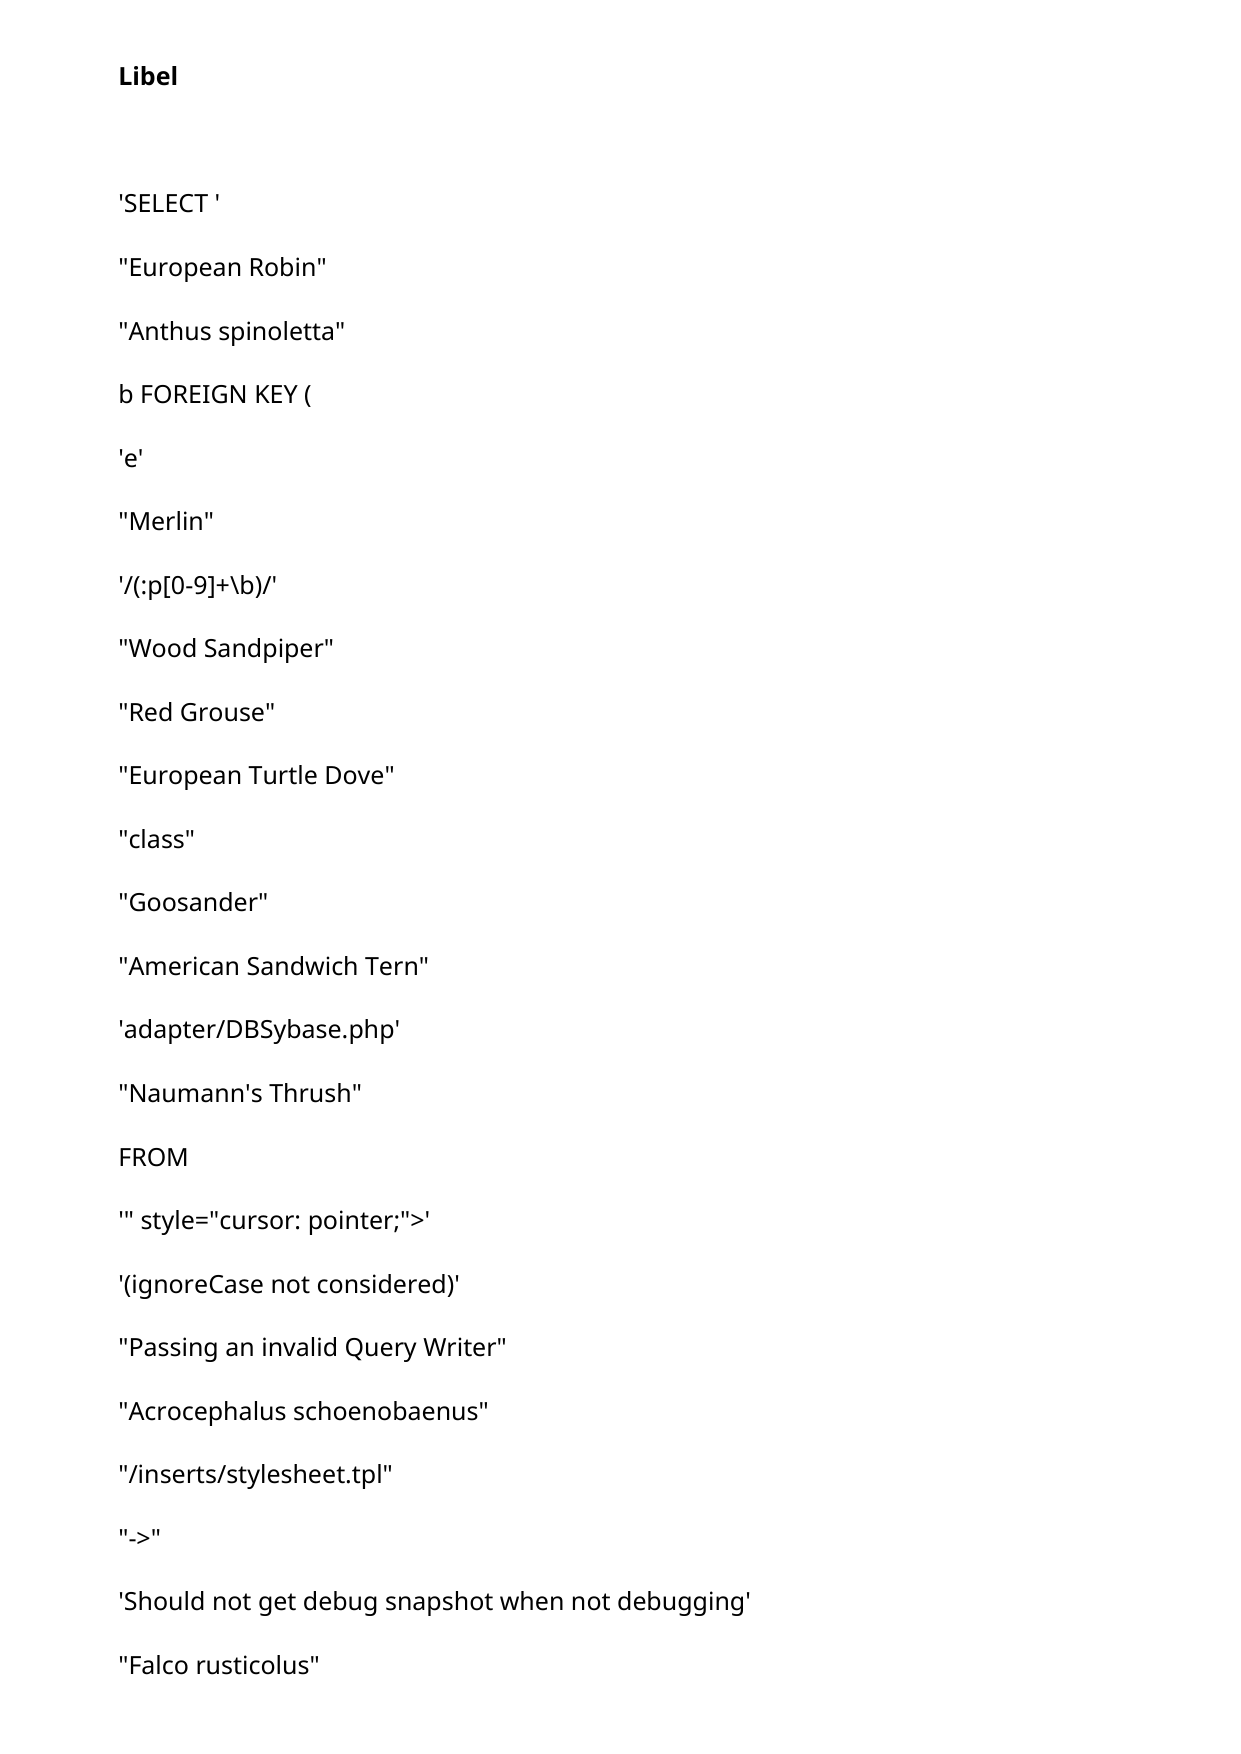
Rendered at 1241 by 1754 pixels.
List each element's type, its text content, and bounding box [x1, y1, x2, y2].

table_cell "Acrocephalus schoenobaenus" [118, 1394, 1240, 1457]
table_cell '(ignoreCase not considered)' [118, 1266, 1240, 1330]
table_header Libel [118, 59, 1240, 123]
table_cell '" style="cursor: pointer;">' [118, 1203, 1240, 1266]
table_cell 'adapter/DBSybase.php' [118, 1012, 1240, 1076]
table_cell "Red Grouse" [118, 695, 1240, 758]
table_cell "European Robin" [118, 250, 1240, 313]
table_cell FROM [118, 1139, 1240, 1203]
table_cell '/(:p[0-9]+\b)/' [118, 568, 1240, 631]
table_cell "European Turtle Dove" [118, 758, 1240, 822]
table_cell 'SELECT ' [118, 186, 1240, 250]
table_cell "Anthus spinoletta" [118, 313, 1240, 377]
table_cell "Goosander" [118, 885, 1240, 949]
table_cell "/inserts/stylesheet.tpl" [118, 1457, 1240, 1521]
table_cell "Falco rusticolus" [118, 1648, 1240, 1682]
table_cell "->" [118, 1521, 1240, 1584]
table_cell b FOREIGN KEY ( [118, 377, 1240, 440]
table_cell 'e' [118, 440, 1240, 504]
table_cell "Naumann's Thrush" [118, 1076, 1240, 1139]
table_cell 'Should not get debug snapshot when not debugging' [118, 1584, 1240, 1648]
table_cell "class" [118, 822, 1240, 885]
table_cell "American Sandwich Tern" [118, 949, 1240, 1012]
table_cell [118, 123, 1240, 186]
table_cell "Merlin" [118, 504, 1240, 567]
table_cell "Passing an invalid Query Writer" [118, 1330, 1240, 1393]
table_cell "Wood Sandpiper" [118, 631, 1240, 694]
